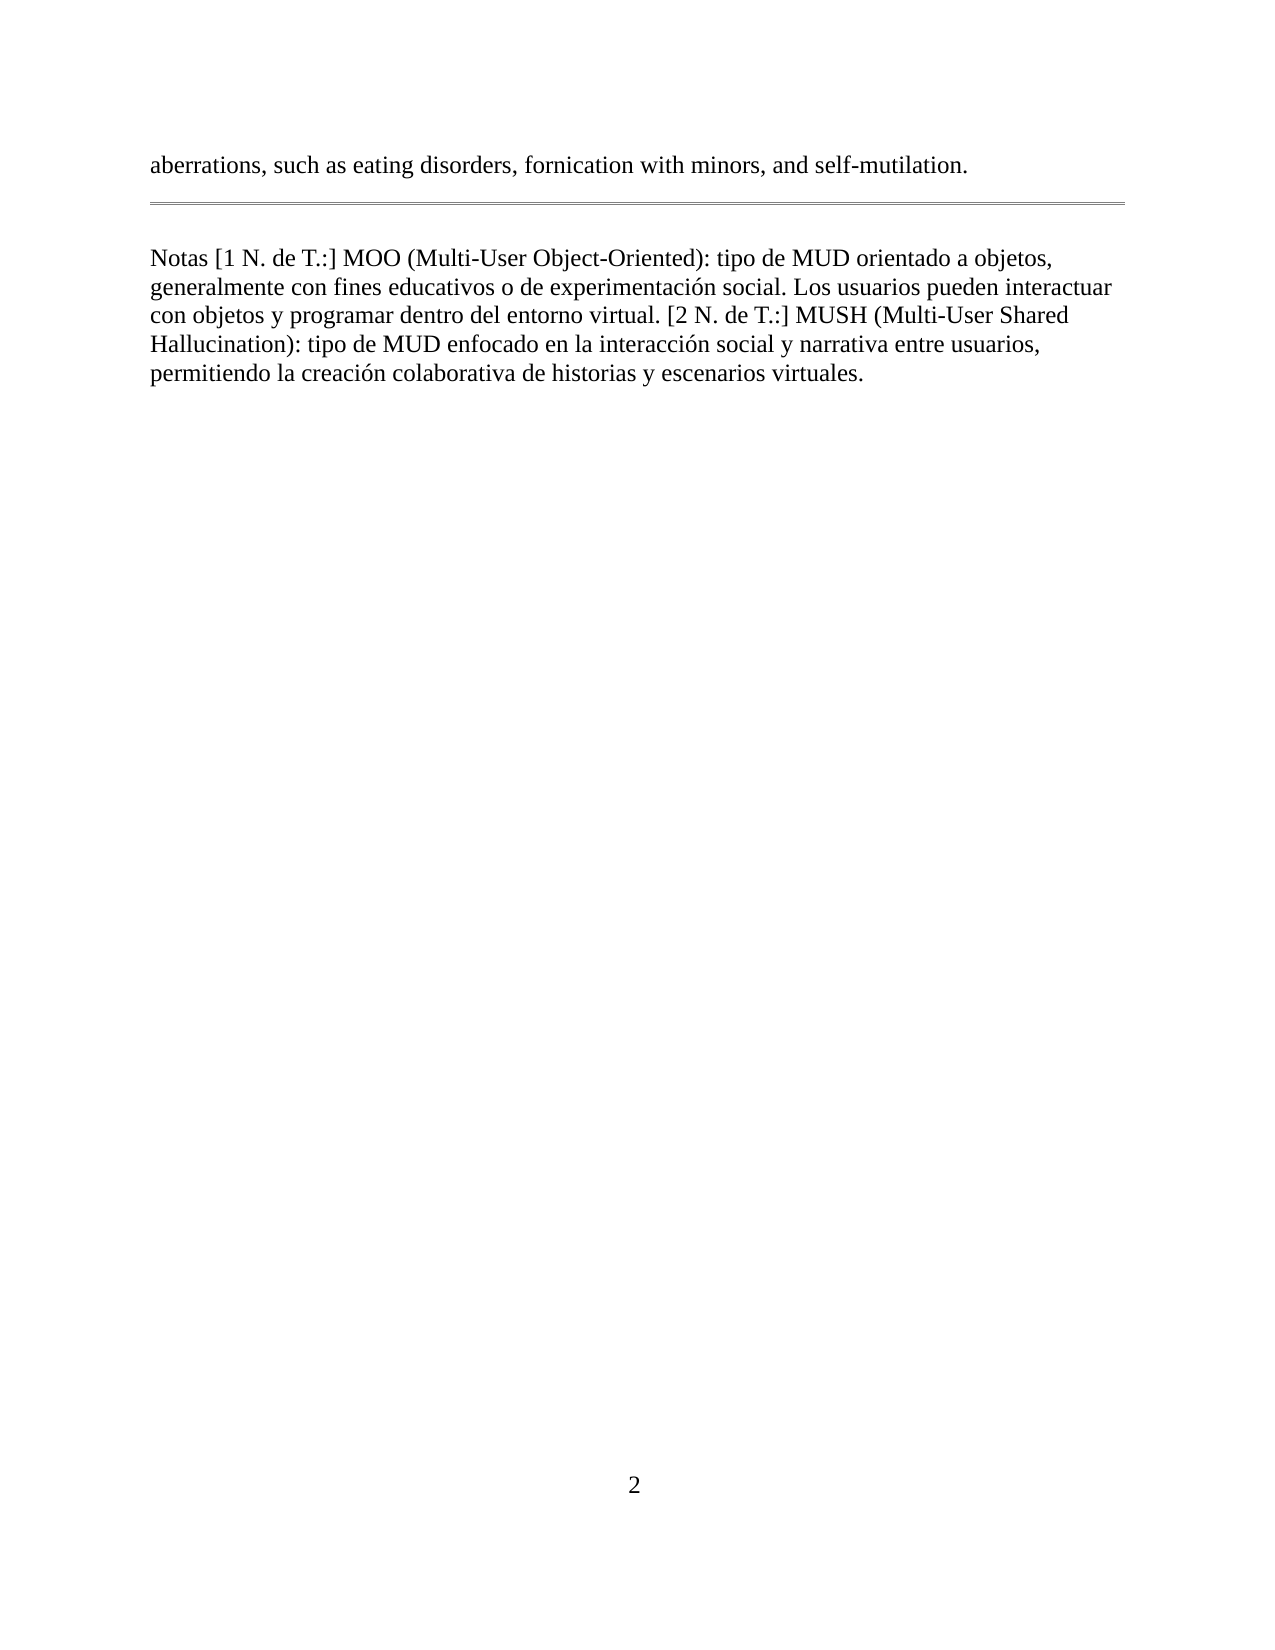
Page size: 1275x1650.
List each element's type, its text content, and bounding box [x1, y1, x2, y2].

text Notas [1 N. de T.:] MOO (Multi-User Object-Oriented): tipo de MUD orientado a objetos, generalmente con fines educativos o de experimentación social. Los usuarios pueden interactuar con objetos y programar dentro del entorno virtual. [2 N. de T.:] MUSH (Multi-User Shared Hallucination): tipo de MUD enfocado en la interacción social y narrativa entre usuarios, permitiendo la creación colaborativa de historias y escenarios virtuales. [150, 243, 1125, 387]
text aberrations, such as eating disorders, fornication with minors, and self-mutilation. [150, 150, 1125, 179]
